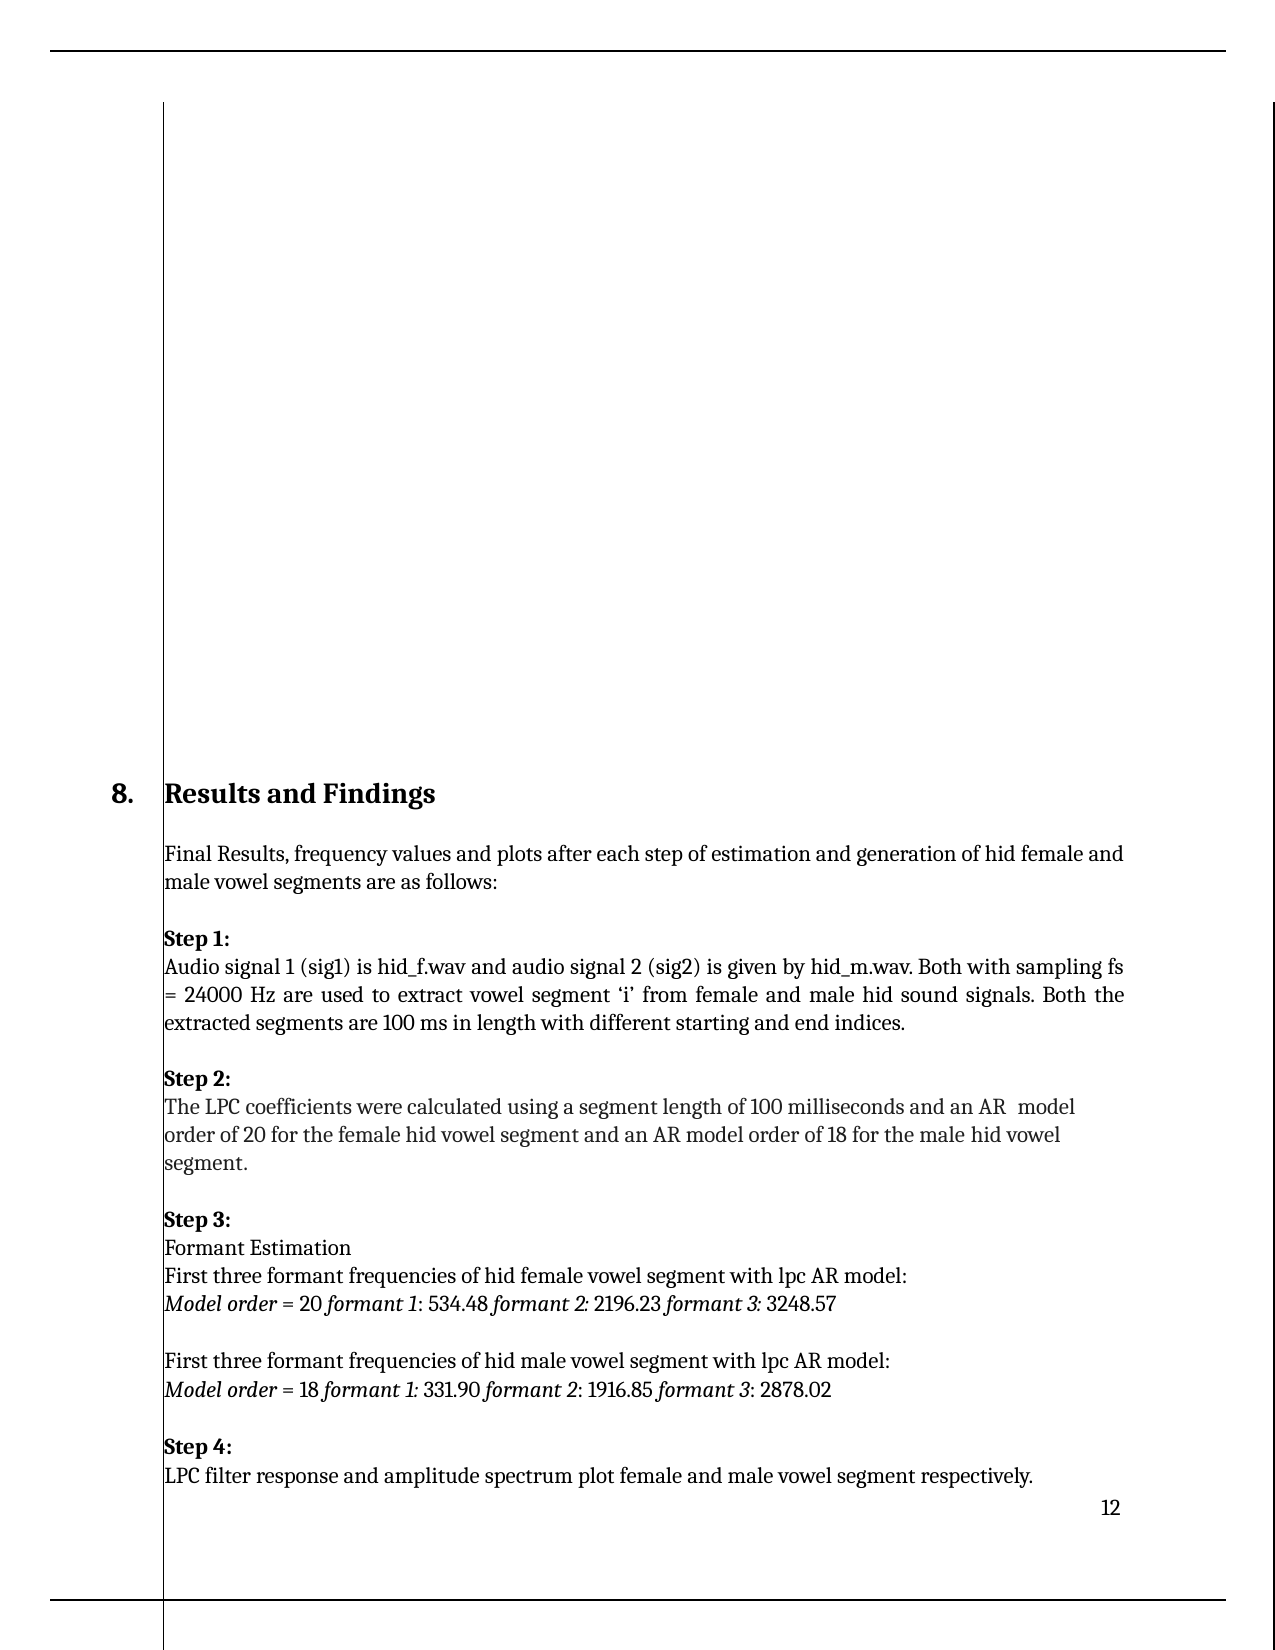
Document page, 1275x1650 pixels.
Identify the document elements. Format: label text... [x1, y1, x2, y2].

text Audio signal 1 (sig1) is hid_f.wav and audio signal 2 (sig2) is given by hid_m.wav. Both with sampling fs = 24000 Hz are used to extract vowel segment ‘i’ from female and male hid sound signals. Both the extracted segments are 100 ms in length with different starting and end indices. [164, 954, 1126, 1036]
text First three formant frequencies of hid male vowel segment with lpc AR model: Model order = 18 formant 1: 331.90 formant 2: 1916.85 formant 3: 2878.02 [164, 1348, 910, 1403]
text Step 2: [164, 1065, 1146, 1092]
text [149, 926, 163, 952]
text Formant Estimation [164, 1235, 1126, 1261]
text [149, 1206, 163, 1233]
text Final Results, frequency values and plots after each step of estimation and generation of hid female and male vowel segments are as follows: [164, 841, 1126, 895]
text The LPC coefficients were calculated using a segment length of 100 milliseconds and an AR model order of 20 for the female hid vowel segment and an AR model order of 18 for the male hid vowel segment. [164, 1094, 1098, 1176]
text [149, 1065, 163, 1092]
text Step 1: [164, 926, 1146, 952]
text [149, 1434, 163, 1460]
text Step 4: [164, 1434, 1146, 1460]
subtitle Results and Findings [164, 777, 1146, 810]
text LPC filter response and amplitude spectrum plot female and male vowel segment respectively. [164, 1462, 1126, 1489]
subtitle Results and Findings [111, 777, 163, 810]
text Step 3: [164, 1206, 1146, 1233]
text First three formant frequencies of hid female vowel segment with lpc AR model: Model order = 20 formant 1: 534.48 formant 2: 2196.23 formant 3: 3248.57 [164, 1263, 927, 1318]
